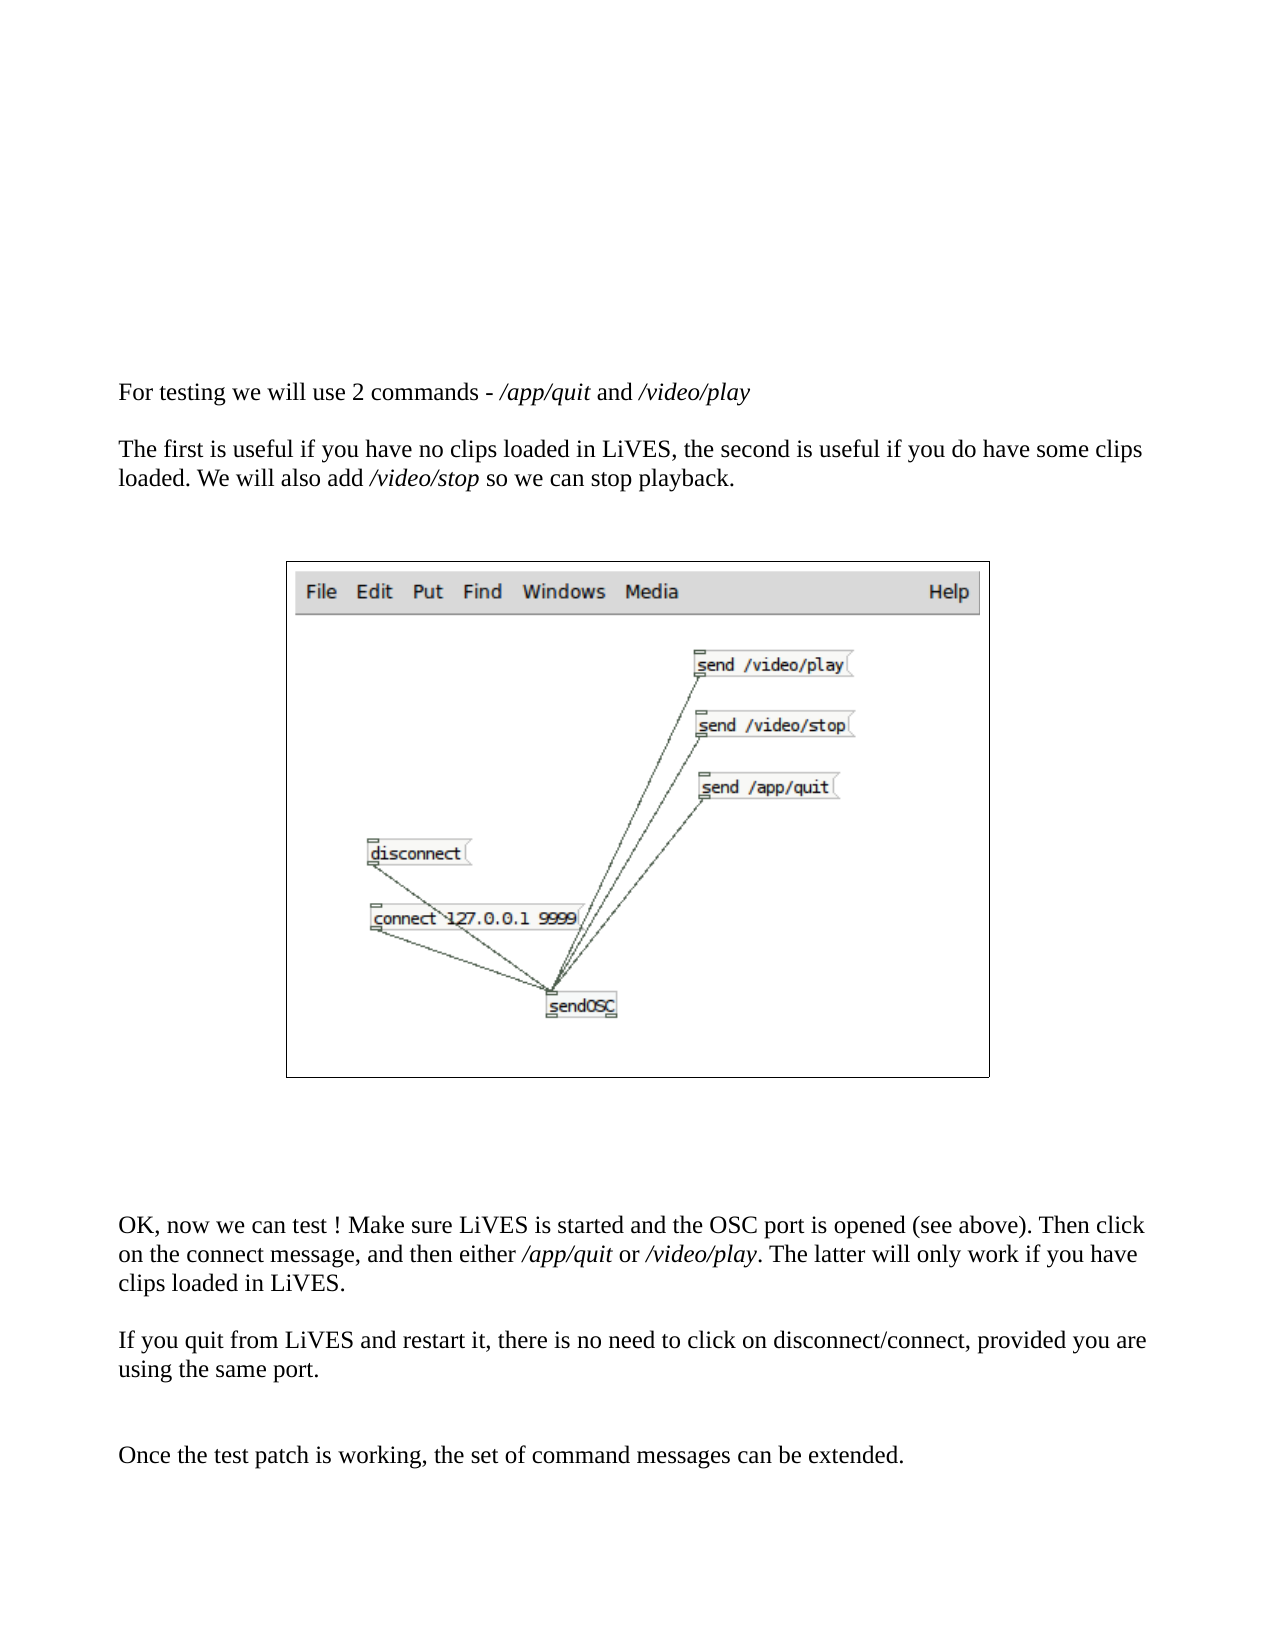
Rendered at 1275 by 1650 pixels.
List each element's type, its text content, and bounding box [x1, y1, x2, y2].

text The first is useful if you have no clips loaded in LiVES, the second is useful if you do have some clips loaded. We will also add /video/stop so we can stop playback. [118, 434, 1157, 492]
picture [294, 570, 980, 1068]
text OK, now we can test ! Make sure LiVES is started and the OSC port is opened (see above). Then click on the connect message, and then either /app/quit or /video/play. The latter will only work if you have clips loaded in LiVES. [118, 1211, 1157, 1297]
text Once the test patch is working, the set of command messages can be extended. [118, 1441, 1157, 1469]
text If you quit from LiVES and restart it, there is no need to click on disconnect/connect, provided you are using the same port. [118, 1326, 1157, 1383]
text For testing we will use 2 commands - /app/quit and /video/play [118, 377, 1157, 406]
